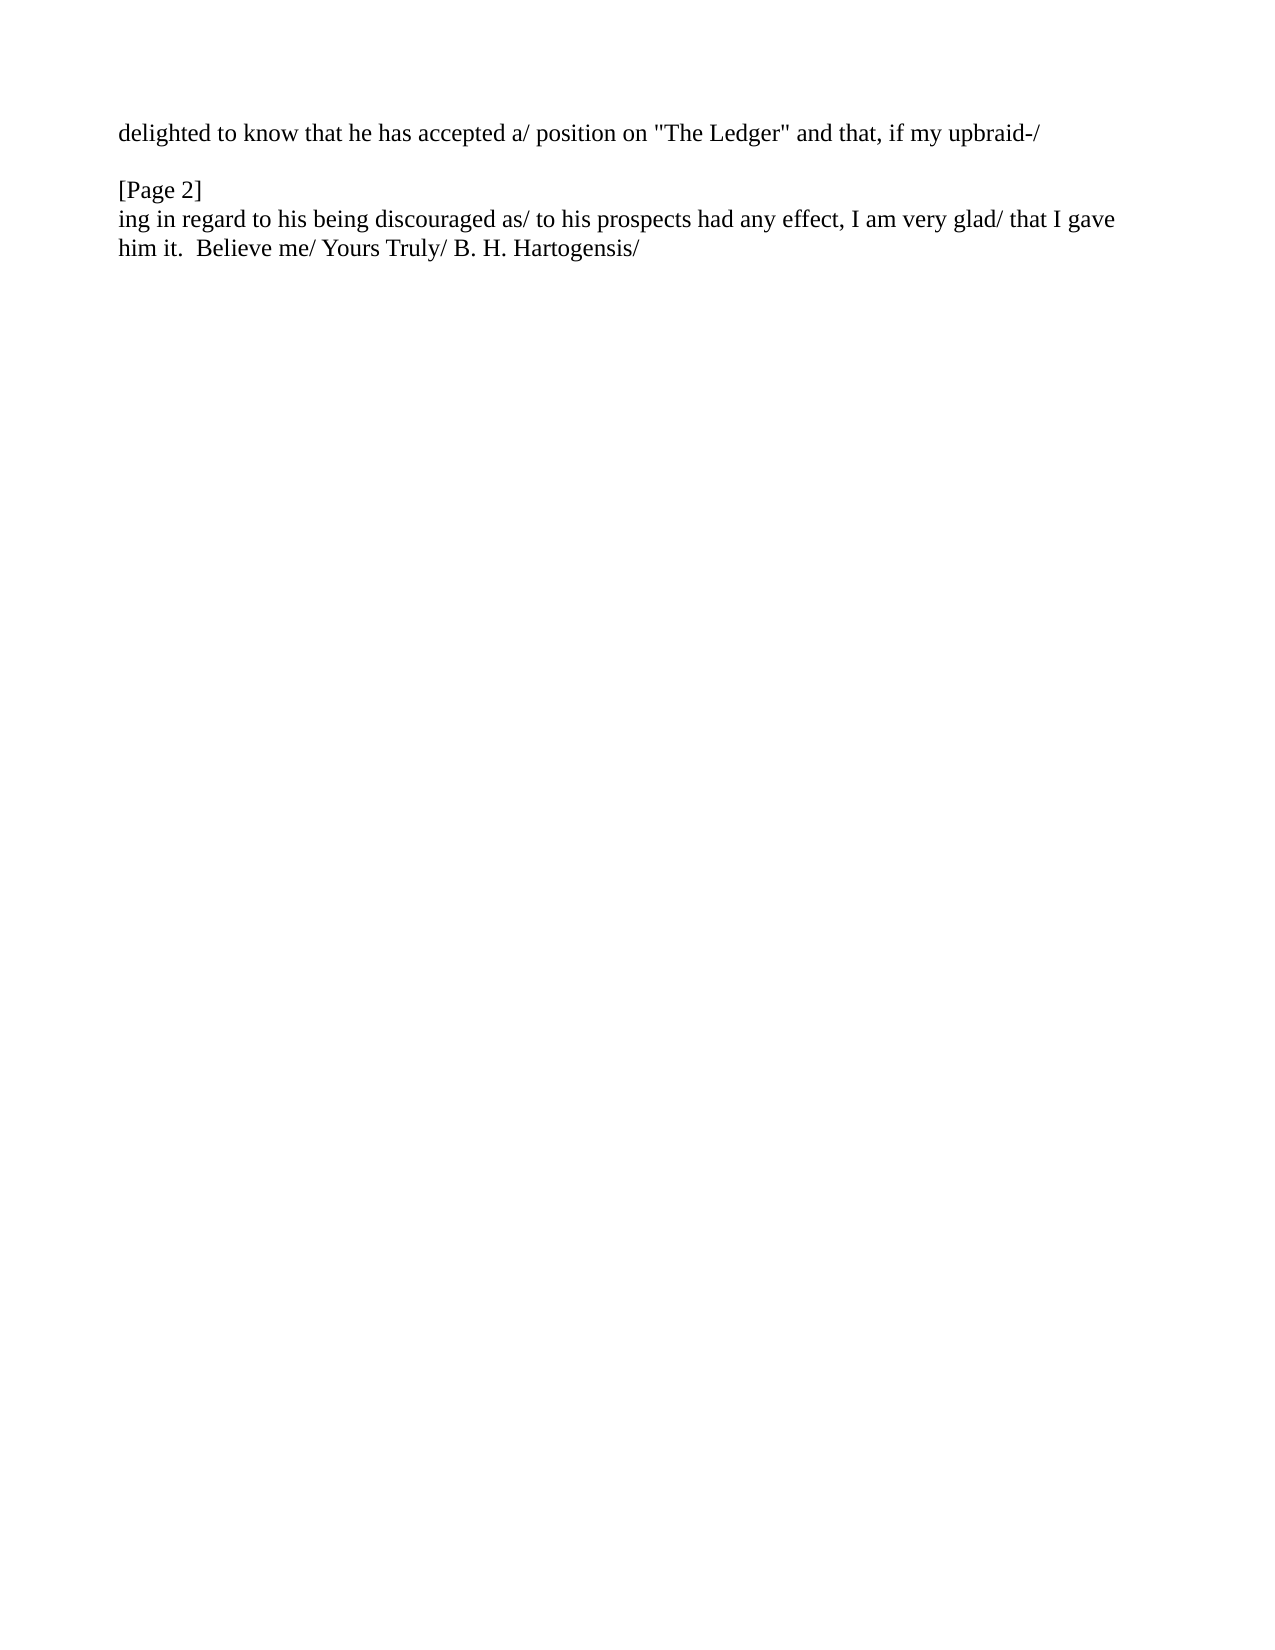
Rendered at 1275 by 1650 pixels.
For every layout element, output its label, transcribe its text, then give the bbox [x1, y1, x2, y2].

text delighted to know that he has accepted a/ position on "The Ledger" and that, if my upbraid-/ [118, 118, 1157, 147]
text ing in regard to his being discouraged as/ to his prospects had any effect, I am very glad/ that I gave him it. Believe me/ Yours Truly/ B. H. Hartogensis/ [118, 204, 1157, 262]
text [Page 2] [118, 176, 1157, 204]
